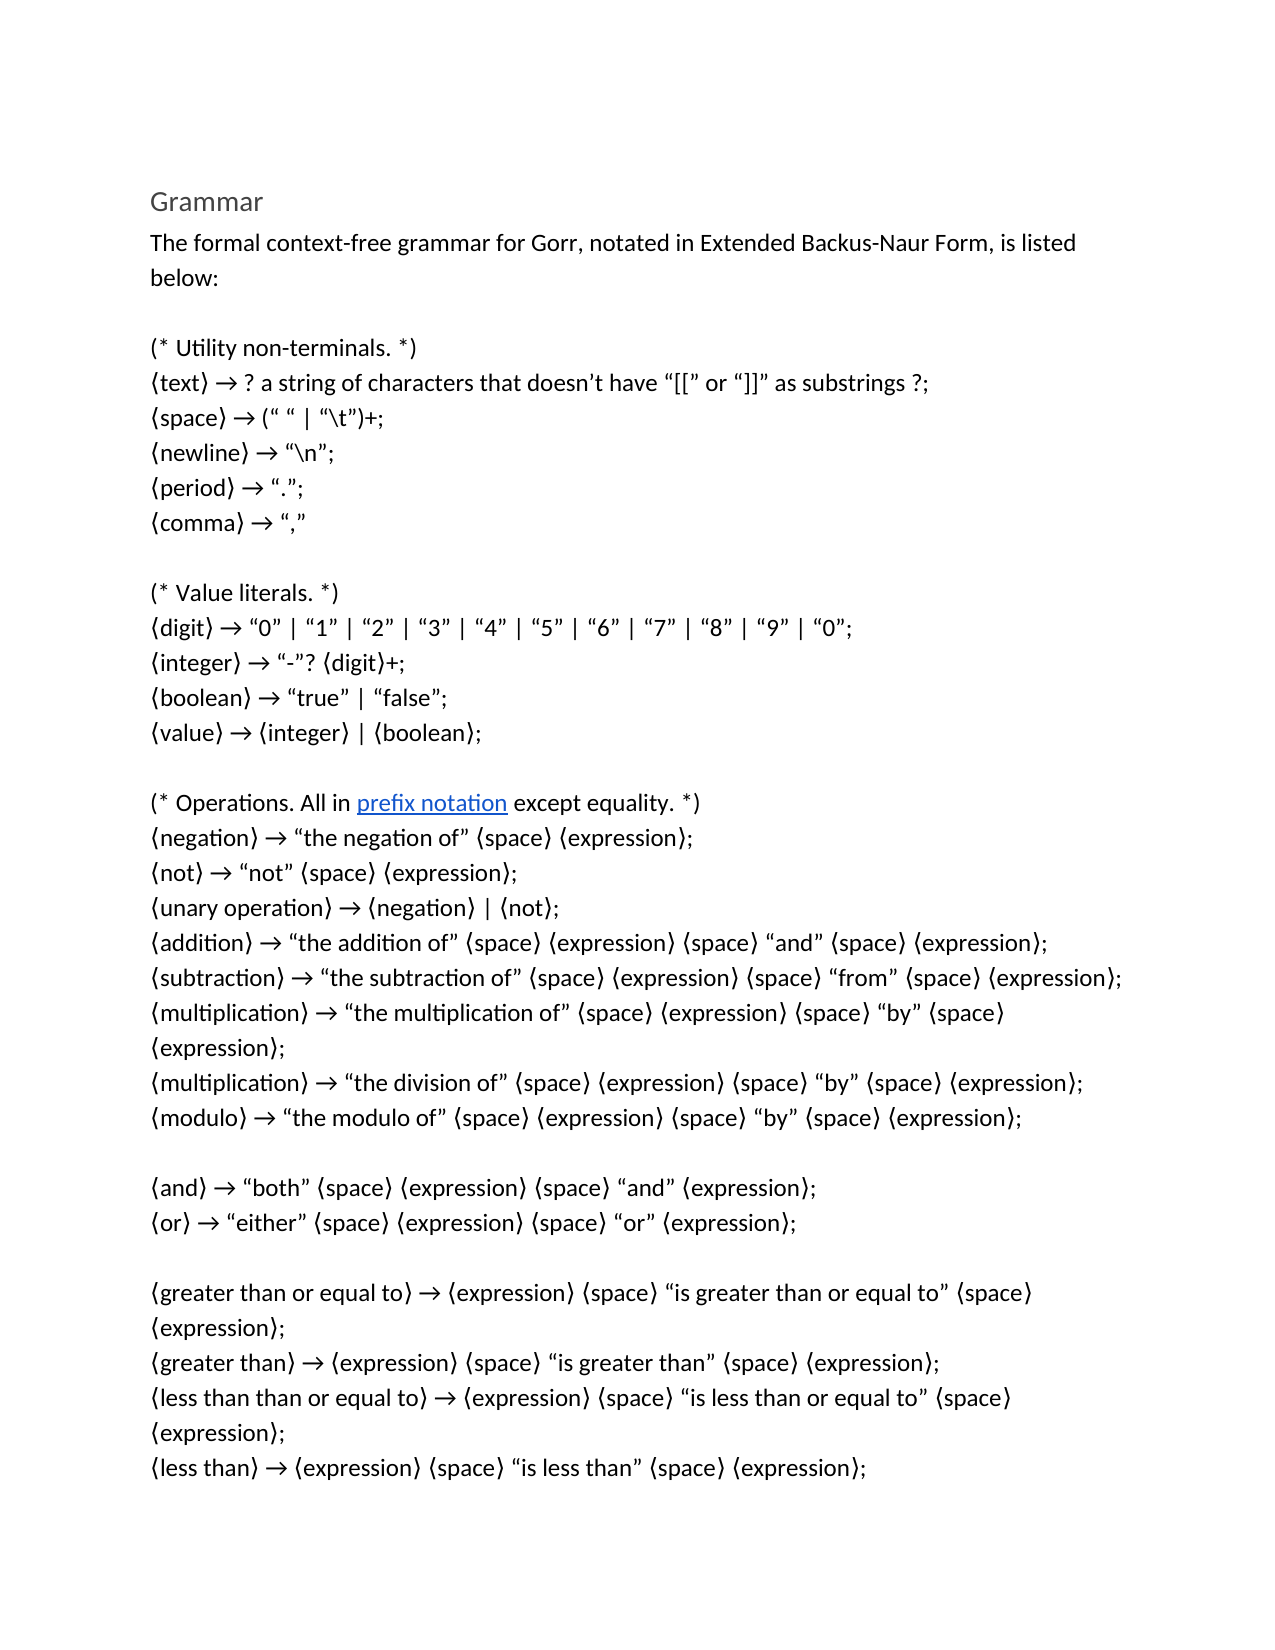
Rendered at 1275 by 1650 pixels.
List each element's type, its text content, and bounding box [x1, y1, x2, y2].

text ⟨greater than⟩ → ⟨expression⟩ ⟨space⟩ “is greater than” ⟨space⟩ ⟨expression⟩; [150, 1347, 1125, 1378]
text ⟨less than than or equal to⟩ → ⟨expression⟩ ⟨space⟩ “is less than or equal to” ⟨space⟩ ⟨expression⟩; [150, 1382, 1125, 1448]
text ⟨multiplication⟩ → “the division of” ⟨space⟩ ⟨expression⟩ ⟨space⟩ “by” ⟨space⟩ ⟨expression⟩; [150, 1067, 1125, 1098]
text ⟨and⟩ → “both” ⟨space⟩ ⟨expression⟩ ⟨space⟩ “and” ⟨expression⟩; [150, 1172, 1125, 1203]
text The formal context-free grammar for Gorr, notated in Extended Backus-Naur Form, is listed below: [150, 227, 1125, 293]
text ⟨space⟩ → (“ “ | “\t”)+; [150, 402, 1125, 433]
text ⟨not⟩ → “not” ⟨space⟩ ⟨expression⟩; [150, 857, 1125, 888]
text ⟨or⟩ → “either” ⟨space⟩ ⟨expression⟩ ⟨space⟩ “or” ⟨expression⟩; [150, 1207, 1125, 1238]
text ⟨period⟩ → “.”; [150, 472, 1125, 503]
subtitle Grammar [150, 183, 1125, 219]
text ⟨unary operation⟩ → ⟨negation⟩ | ⟨not⟩; [150, 892, 1125, 923]
text ⟨newline⟩ → “\n”; [150, 437, 1125, 468]
text ⟨digit⟩ → “0” | “1” | “2” | “3” | “4” | “5” | “6” | “7” | “8” | “9” | “0”; [150, 612, 1125, 643]
text ⟨text⟩ → ? a string of characters that doesn’t have “[[” or “]]” as substrings ?; [150, 367, 1125, 398]
text (* Value literals. *) [150, 577, 1125, 608]
text ⟨greater than or equal to⟩ → ⟨expression⟩ ⟨space⟩ “is greater than or equal to” ⟨space⟩ ⟨expression⟩; [150, 1277, 1125, 1343]
text ⟨less than⟩ → ⟨expression⟩ ⟨space⟩ “is less than” ⟨space⟩ ⟨expression⟩; [150, 1452, 1125, 1483]
text ⟨comma⟩ → “,” [150, 507, 1125, 538]
text ⟨value⟩ → ⟨integer⟩ | ⟨boolean⟩; [150, 717, 1125, 748]
text ⟨addition⟩ → “the addition of” ⟨space⟩ ⟨expression⟩ ⟨space⟩ “and” ⟨space⟩ ⟨expression⟩; [150, 927, 1125, 958]
text ⟨integer⟩ → “-”? ⟨digit⟩+; [150, 647, 1125, 678]
text ⟨multiplication⟩ → “the multiplication of” ⟨space⟩ ⟨expression⟩ ⟨space⟩ “by” ⟨space⟩ ⟨expression⟩; [150, 997, 1125, 1063]
text ⟨negation⟩ → “the negation of” ⟨space⟩ ⟨expression⟩; [150, 822, 1125, 853]
text (* Operations. All in prefix notation except equality. *) [150, 787, 1125, 818]
text (* Utility non-terminals. *) [150, 332, 1125, 363]
text ⟨boolean⟩ → “true” | “false”; [150, 682, 1125, 713]
text ⟨modulo⟩ → “the modulo of” ⟨space⟩ ⟨expression⟩ ⟨space⟩ “by” ⟨space⟩ ⟨expression⟩; [150, 1102, 1125, 1133]
text ⟨subtraction⟩ → “the subtraction of” ⟨space⟩ ⟨expression⟩ ⟨space⟩ “from” ⟨space⟩ ⟨expression⟩; [150, 962, 1125, 993]
